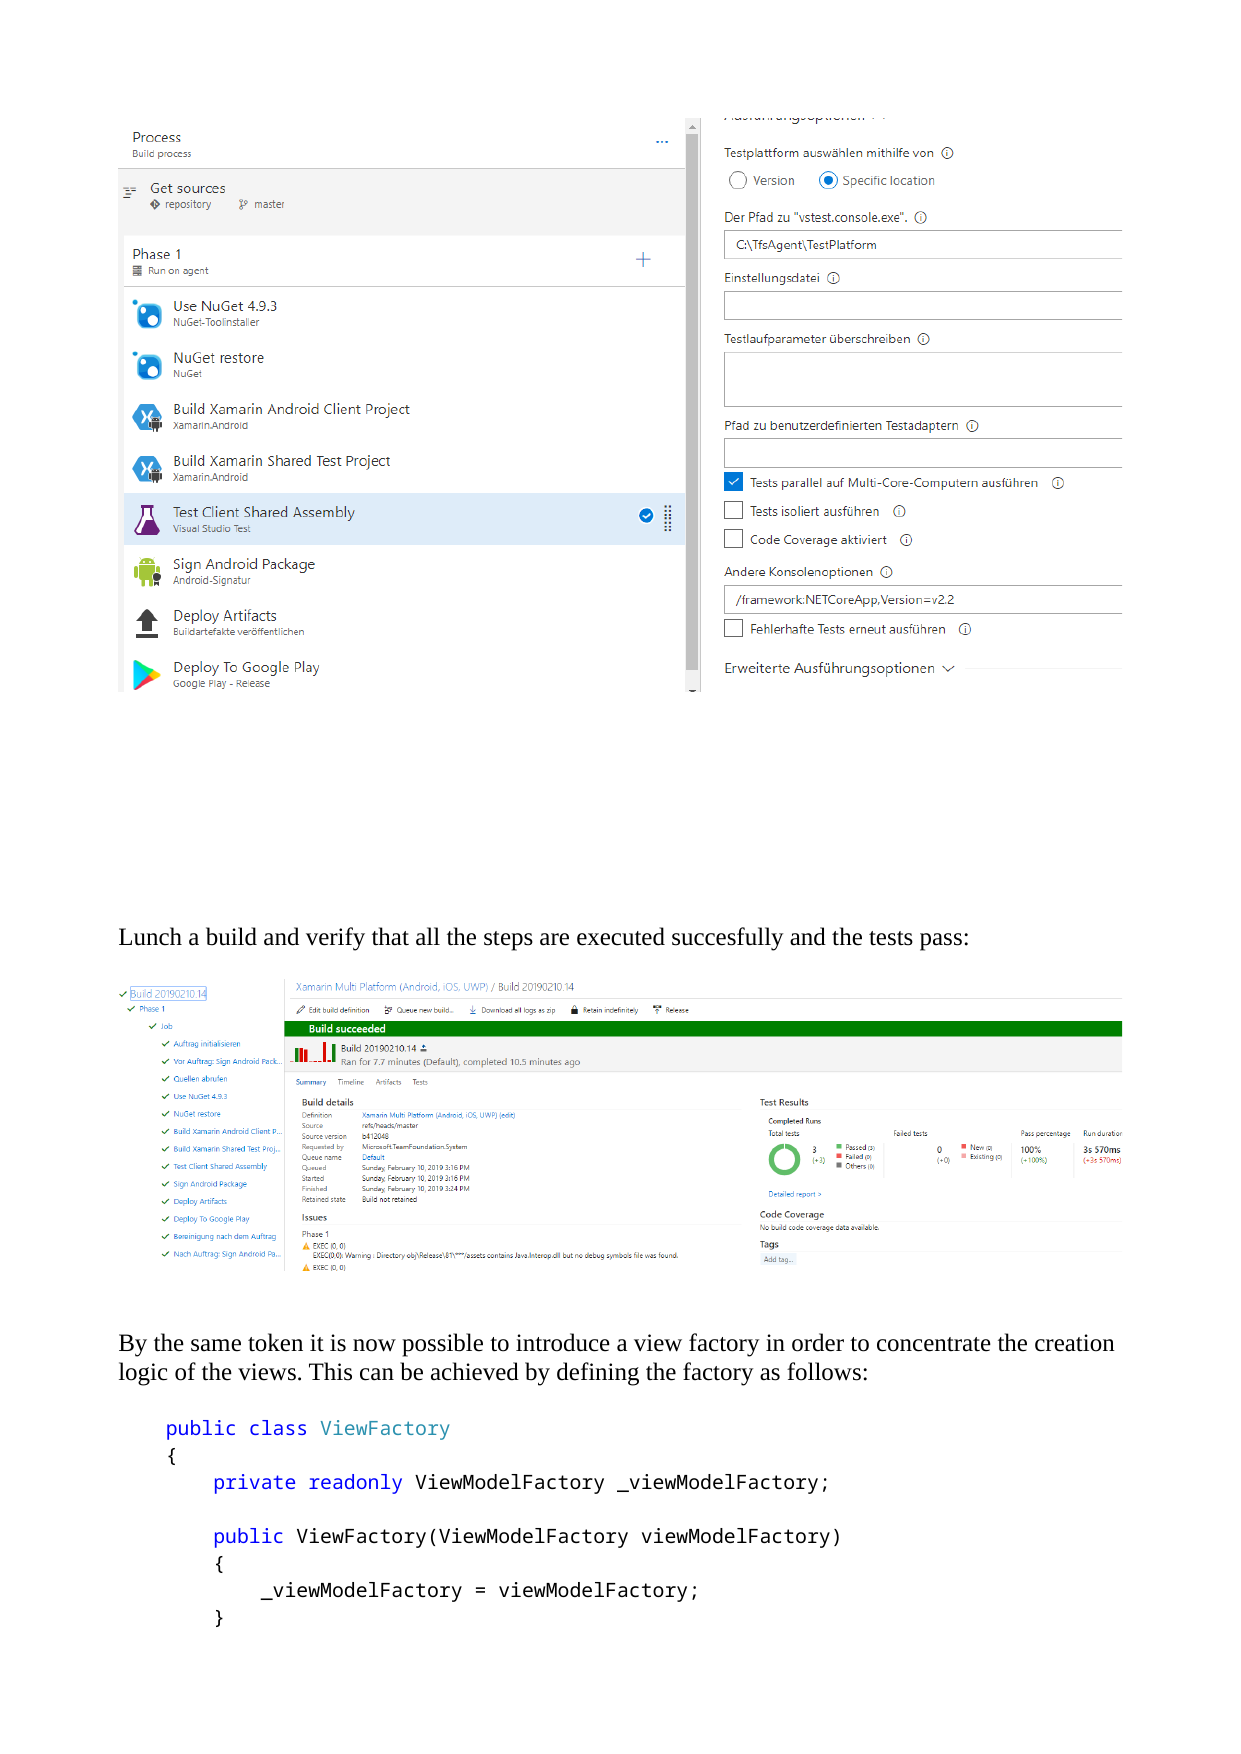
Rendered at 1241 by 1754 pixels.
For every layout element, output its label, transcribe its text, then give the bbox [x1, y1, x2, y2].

text { [118, 1549, 1122, 1576]
text public ViewFactory(ViewModelFactory viewModelFactory) [118, 1522, 1122, 1549]
picture [118, 979, 1123, 1271]
text public class ViewFactory [118, 1414, 1122, 1441]
text { [118, 1441, 1122, 1468]
text _viewModelFactory = viewModelFactory; [118, 1576, 1122, 1603]
picture [118, 118, 1123, 692]
text Lunch a build and verify that all the steps are executed succesfully and the tests pass: [118, 922, 1122, 951]
text private readonly ViewModelFactory _viewModelFactory; [118, 1468, 1122, 1495]
text } [118, 1603, 1122, 1630]
text By the same token it is now possible to introduce a view factory in order to concentrate the creation logic of the views. This can be achieved by defining the factory as follows: [118, 1328, 1122, 1385]
